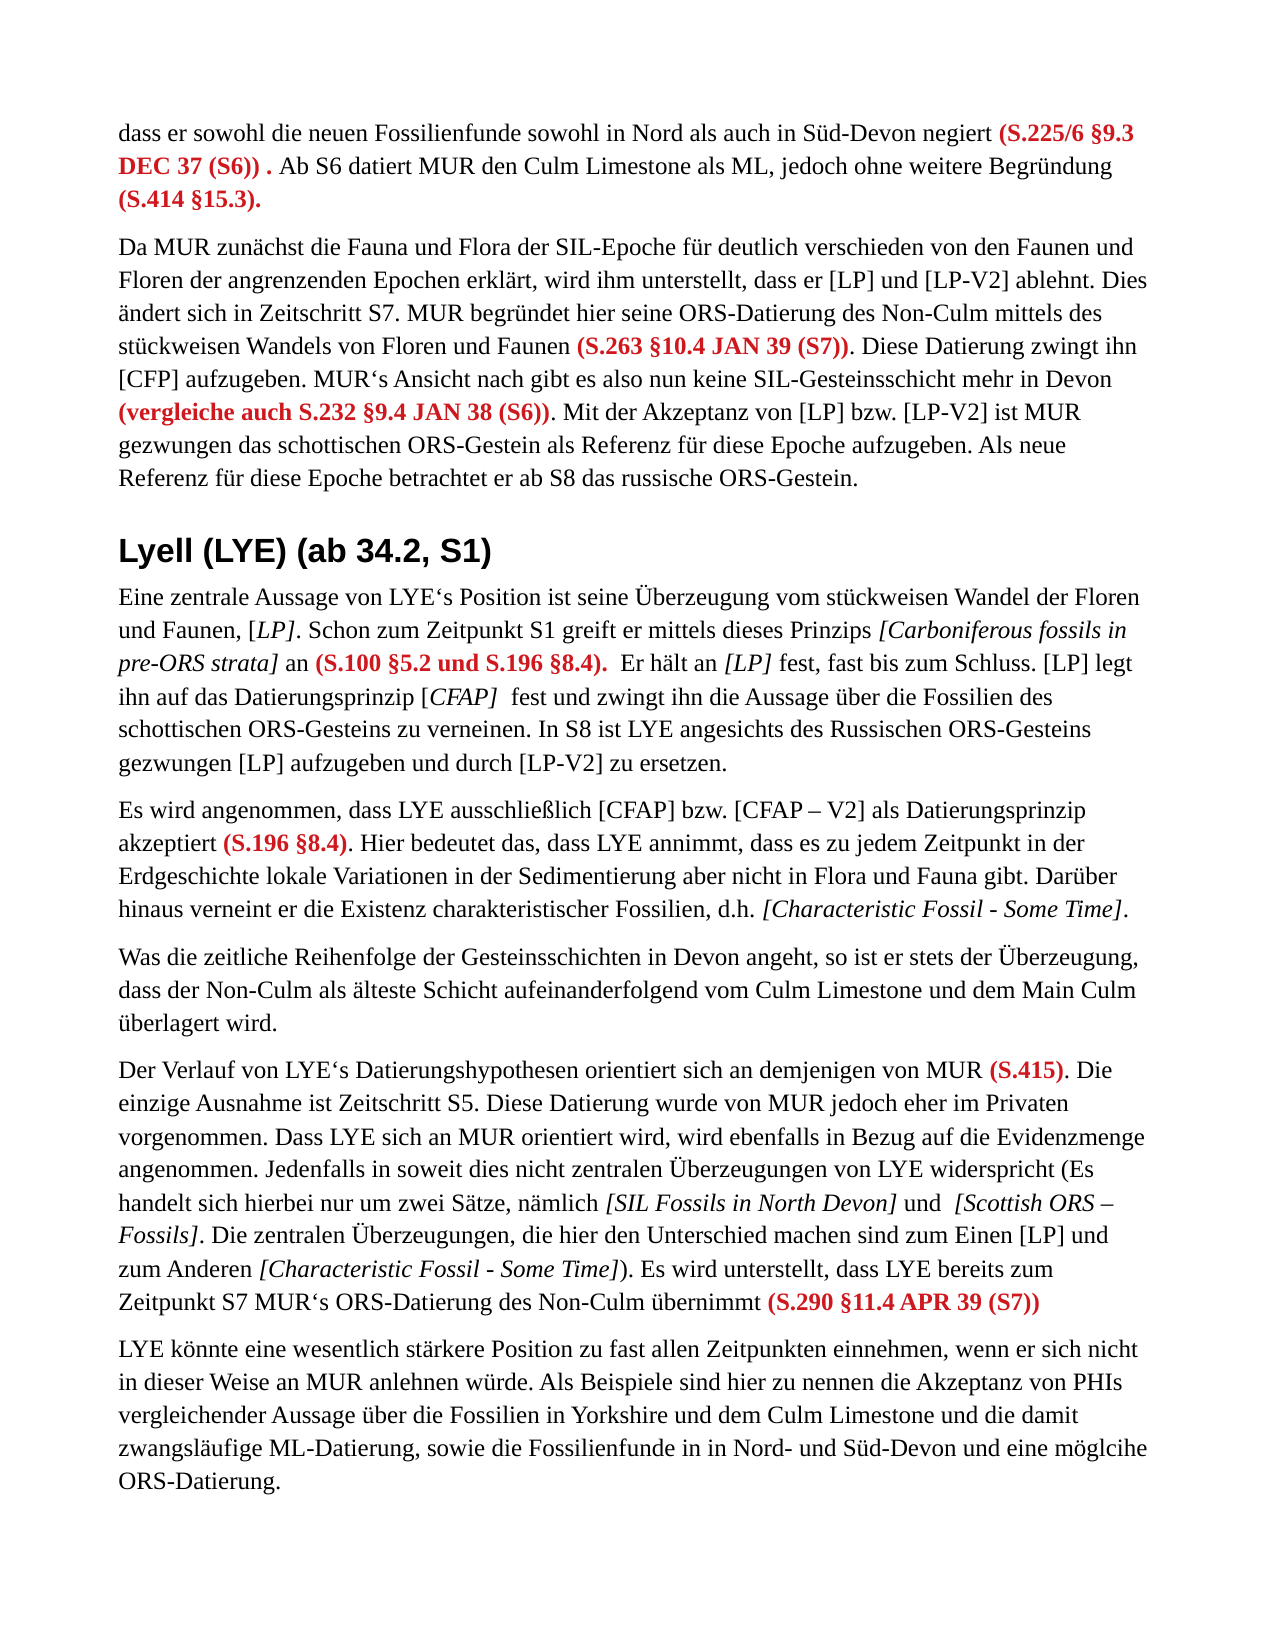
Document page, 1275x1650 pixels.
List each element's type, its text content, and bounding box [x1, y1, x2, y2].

text Es wird angenommen, dass LYE ausschließlich [CFAP] bzw. [CFAP – V2] als Datierungsprinzip akzeptiert (S.196 §8.4). Hier bedeutet das, dass LYE annimmt, dass es zu jedem Zeitpunkt in der Erdgeschichte lokale Variationen in der Sedimentierung aber nicht in Flora und Fauna gibt. Darüber hinaus verneint er die Existenz charakteristischer Fossilien, d.h. [Characteristic Fossil - Some Time]. [118, 795, 1157, 923]
text Der Verlauf von LYE‘s Datierungshypothesen orientiert sich an demjenigen von MUR (S.415). Die einzige Ausnahme ist Zeitschritt S5. Diese Datierung wurde von MUR jedoch eher im Privaten vorgenommen. Dass LYE sich an MUR orientiert wird, wird ebenfalls in Bezug auf die Evidenzmenge angenommen. Jedenfalls in soweit dies nicht zentralen Überzeugungen von LYE widerspricht (Es handelt sich hierbei nur um zwei Sätze, nämlich [SIL Fossils in North Devon] und [Scottish ORS – Fossils]. Die zentralen Überzeugungen, die hier den Unterschied machen sind zum Einen [LP] und zum Anderen [Characteristic Fossil - Some Time]). Es wird unterstellt, dass LYE bereits zum Zeitpunkt S7 MUR‘s ORS-Datierung des Non-Culm übernimmt (S.290 §11.4 APR 39 (S7)) [118, 1056, 1157, 1315]
text Eine zentrale Aussage von LYE‘s Position ist seine Überzeugung vom stückweisen Wandel der Floren und Faunen, [LP]. Schon zum Zeitpunkt S1 greift er mittels dieses Prinzips [Carboniferous fossils in pre-ORS strata] an (S.100 §5.2 und S.196 §8.4). Er hält an [LP] fest, fast bis zum Schluss. [LP] legt ihn auf das Datierungsprinzip [CFAP] fest und zwingt ihn die Aussage über die Fossilien des schottischen ORS-Gesteins zu verneinen. In S8 ist LYE angesichts des Russischen ORS-Gesteins gezwungen [LP] aufzugeben und durch [LP-V2] zu ersetzen. [118, 582, 1157, 776]
text Da MUR zunächst die Fauna und Flora der SIL-Epoche für deutlich verschieden von den Faunen und Floren der angrenzenden Epochen erklärt, wird ihm unterstellt, dass er [LP] und [LP-V2] ablehnt. Dies ändert sich in Zeitschritt S7. MUR begründet hier seine ORS-Datierung des Non-Culm mittels des stückweisen Wandels von Floren und Faunen (S.263 §10.4 JAN 39 (S7)). Diese Datierung zwingt ihn [CFP] aufzugeben. MUR‘s Ansicht nach gibt es also nun keine SIL-Gesteinsschicht mehr in Devon (vergleiche auch S.232 §9.4 JAN 38 (S6)). Mit der Akzeptanz von [LP] bzw. [LP-V2] ist MUR gezwungen das schottischen ORS-Gestein als Referenz für diese Epoche aufzugeben. Als neue Referenz für diese Epoche betrachtet er ab S8 das russische ORS-Gestein. [118, 232, 1157, 492]
text dass er sowohl die neuen Fossilienfunde sowohl in Nord als auch in Süd-Devon negiert (S.225/6 §9.3 DEC 37 (S6)) . Ab S6 datiert MUR den Culm Limestone als ML, jedoch ohne weitere Begründung (S.414 §15.3). [118, 118, 1157, 213]
text LYE könnte eine wesentlich stärkere Position zu fast allen Zeitpunkten einnehmen, wenn er sich nicht in dieser Weise an MUR anlehnen würde. Als Beispiele sind hier zu nennen die Akzeptanz von PHIs vergleichender Aussage über die Fossilien in Yorkshire und dem Culm Limestone und die damit zwangsläufige ML-Datierung, sowie die Fossilienfunde in in Nord- und Süd-Devon und eine möglcihe ORS-Datierung. [118, 1334, 1157, 1495]
text Was die zeitliche Reihenfolge der Gesteinsschichten in Devon angeht, so ist er stets der Überzeugung, dass der Non-Culm als älteste Schicht aufeinanderfolgend vom Culm Limestone und dem Main Culm überlagert wird. [118, 942, 1157, 1037]
subtitle Lyell (LYE) (ab 34.2, S1) [118, 531, 1157, 570]
